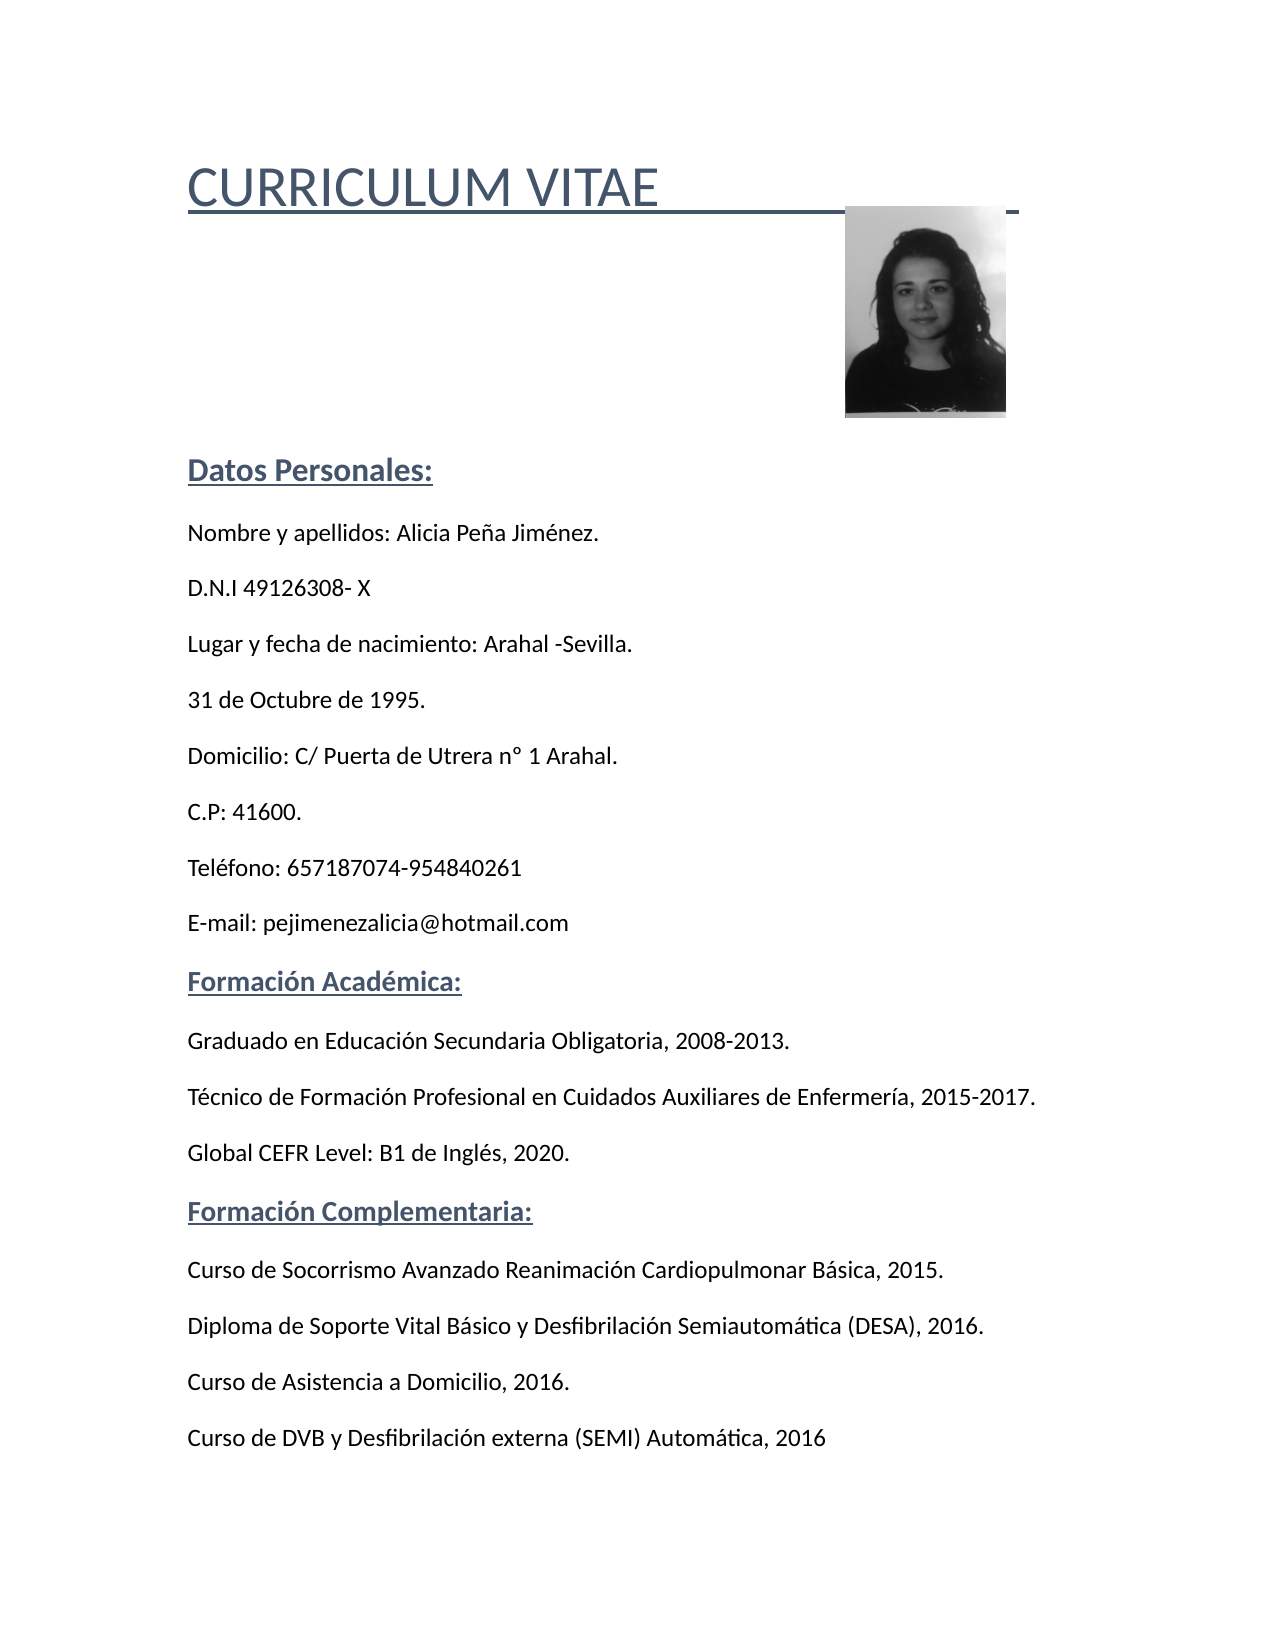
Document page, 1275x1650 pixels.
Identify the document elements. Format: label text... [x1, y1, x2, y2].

text Curso de DVB y Desfibrilación externa (SEMI) Automática, 2016 [187, 1422, 1087, 1452]
text Formación Académica: [187, 963, 1087, 999]
text Nombre y apellidos: Alicia Peña Jiménez. [187, 517, 1087, 547]
text E-mail: pejimenezalicia@hotmail.com [187, 907, 1087, 938]
text Curso de Asistencia a Domicilio, 2016. [187, 1366, 1087, 1397]
text Domicilio: C/ Puerta de Utrera nº 1 Arahal. [187, 740, 1087, 771]
text Diploma de Soporte Vital Básico y Desfibrilación Semiautomática (DESA), 2016. [187, 1310, 1087, 1341]
text Datos Personales: [187, 449, 1087, 490]
text Teléfono: 657187074-954840261 [187, 852, 1087, 882]
text 31 de Octubre de 1995. [187, 684, 1087, 715]
text Global CEFR Level: B1 de Inglés, 2020. [187, 1137, 1087, 1167]
text CURRICULUM VITAE [187, 150, 1087, 418]
text Formación Complementaria: [187, 1193, 1087, 1228]
text Graduado en Educación Secundaria Obligatoria, 2008-2013. [187, 1025, 1087, 1056]
text Curso de Socorrismo Avanzado Reanimación Cardiopulmonar Básica, 2015. [187, 1254, 1087, 1285]
text C.P: 41600. [187, 796, 1087, 826]
text D.N.I 49126308- X [187, 572, 1087, 603]
text Técnico de Formación Profesional en Cuidados Auxiliares de Enfermería, 2015-2017. [187, 1081, 1087, 1111]
text Lugar y fecha de nacimiento: Arahal -Sevilla. [187, 628, 1087, 659]
